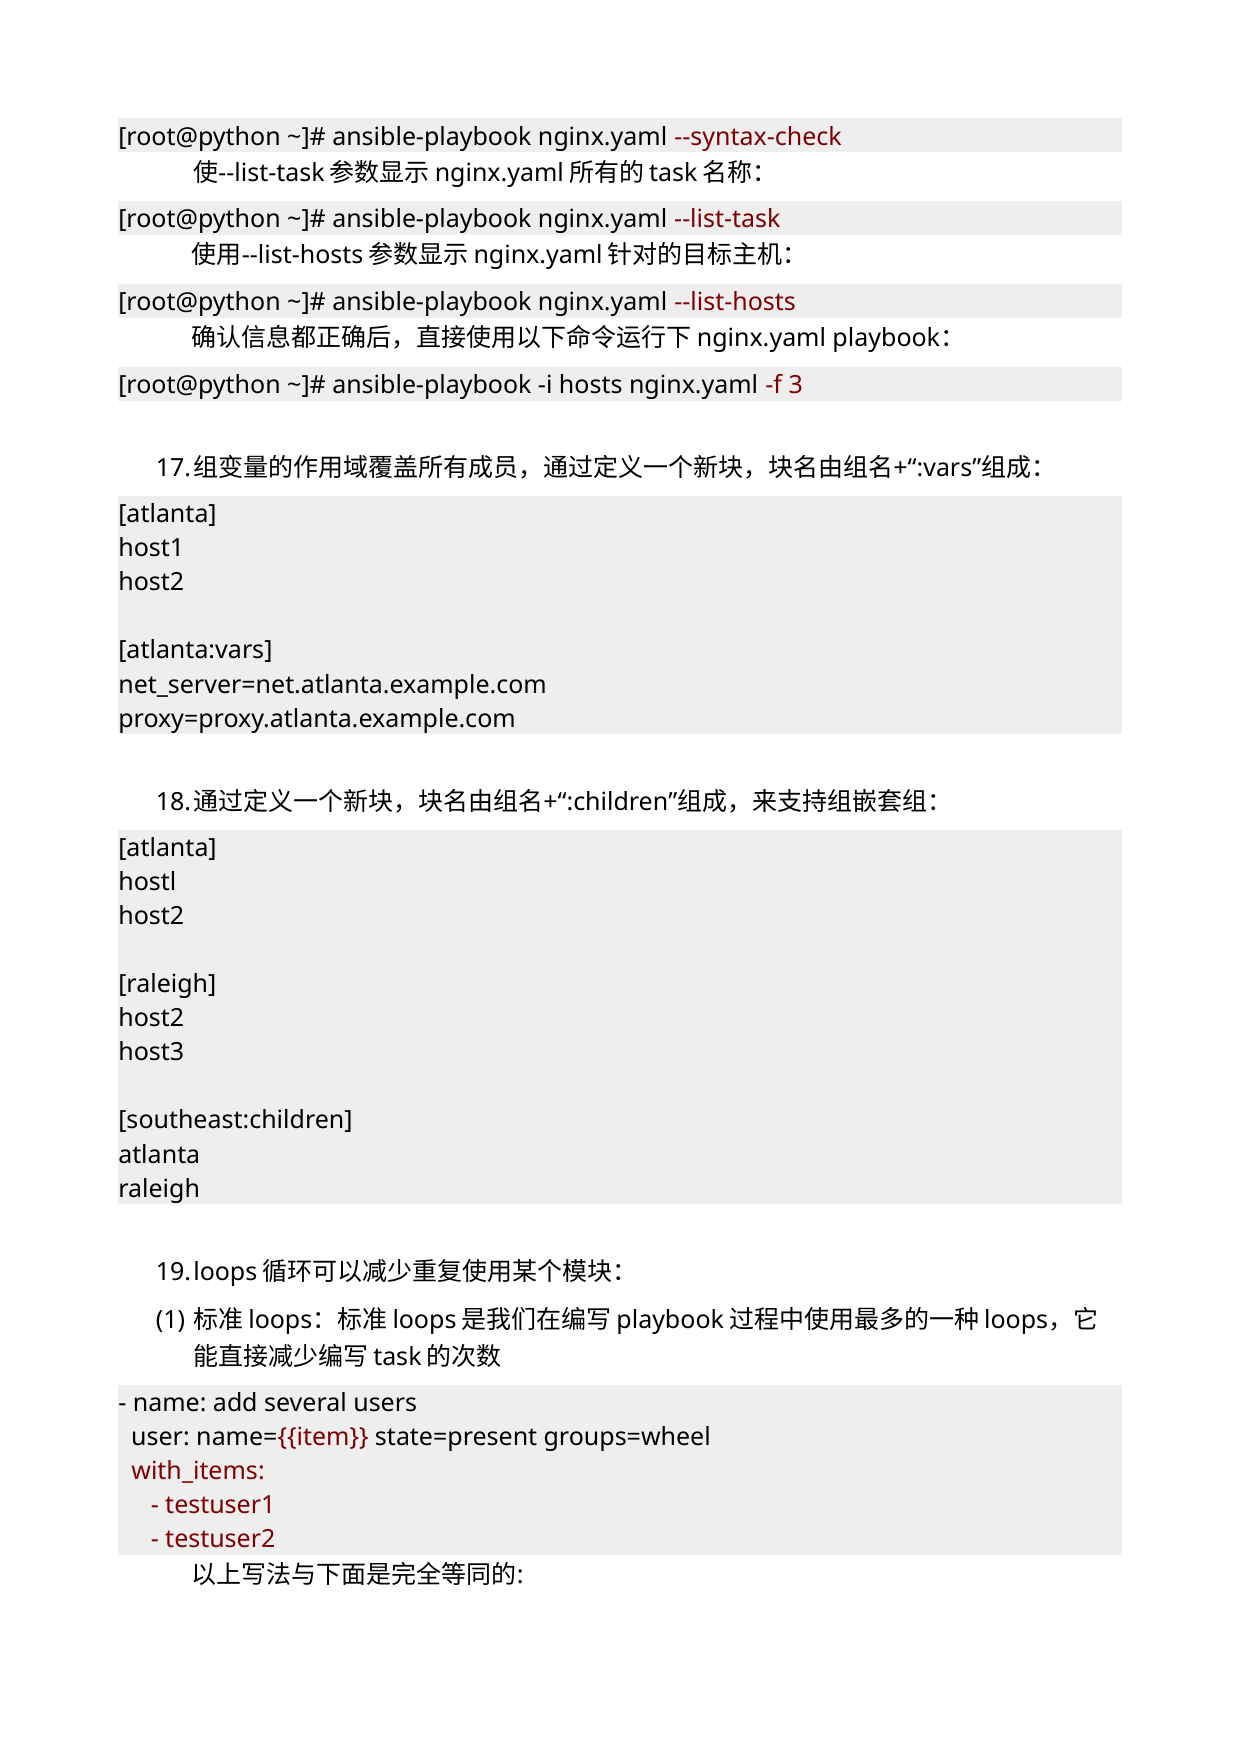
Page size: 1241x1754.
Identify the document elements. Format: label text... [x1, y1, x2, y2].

table_header [root@python ~]# ansible-playbook -i hosts nginx.yaml -f 3 [118, 367, 1122, 401]
text 确认信息都正确后，直接使用以下命令运行下nginx.yaml playbook： [118, 318, 1122, 354]
table_header - name: add several users user: name={{item}} state=present groups=wheel with_items: - testuser1 - testuser2 [118, 1385, 1122, 1555]
table_header [root@python ~]# ansible-playbook nginx.yaml --list-hosts [118, 284, 1122, 318]
text 使用--list-hosts参数显示nginx.yaml针对的目标主机： [118, 235, 1122, 271]
list 组变量的作用域覆盖所有成员，通过定义一个新块，块名由组名+“:vars”组成： [156, 447, 1122, 483]
text 以上写法与下面是完全等同的: [118, 1555, 1122, 1591]
table_header [root@python ~]# ansible-playbook nginx.yaml --list-task [118, 201, 1122, 235]
table_header [atlanta] hostl host2 [raleigh] host2 host3 [southeast:children] atlanta raleigh [118, 830, 1122, 1204]
list 标准loops：标准loops是我们在编写playbook过程中使用最多的一种loops，它能直接减少编写task的次数 [156, 1300, 1122, 1372]
list loops循环可以减少重复使用某个模块： [156, 1251, 1122, 1287]
list 通过定义一个新块，块名由组名+“:children”组成，来支持组嵌套组： [156, 781, 1122, 817]
table_header [atlanta] host1 host2 [atlanta:vars] net_server=net.atlanta.example.com proxy=proxy.atlanta.example.com [118, 496, 1122, 734]
list 使--list-task参数显示nginx.yaml所有的task名称： [156, 152, 1122, 188]
table_header [root@python ~]# ansible-playbook nginx.yaml --syntax-check [118, 118, 1122, 152]
